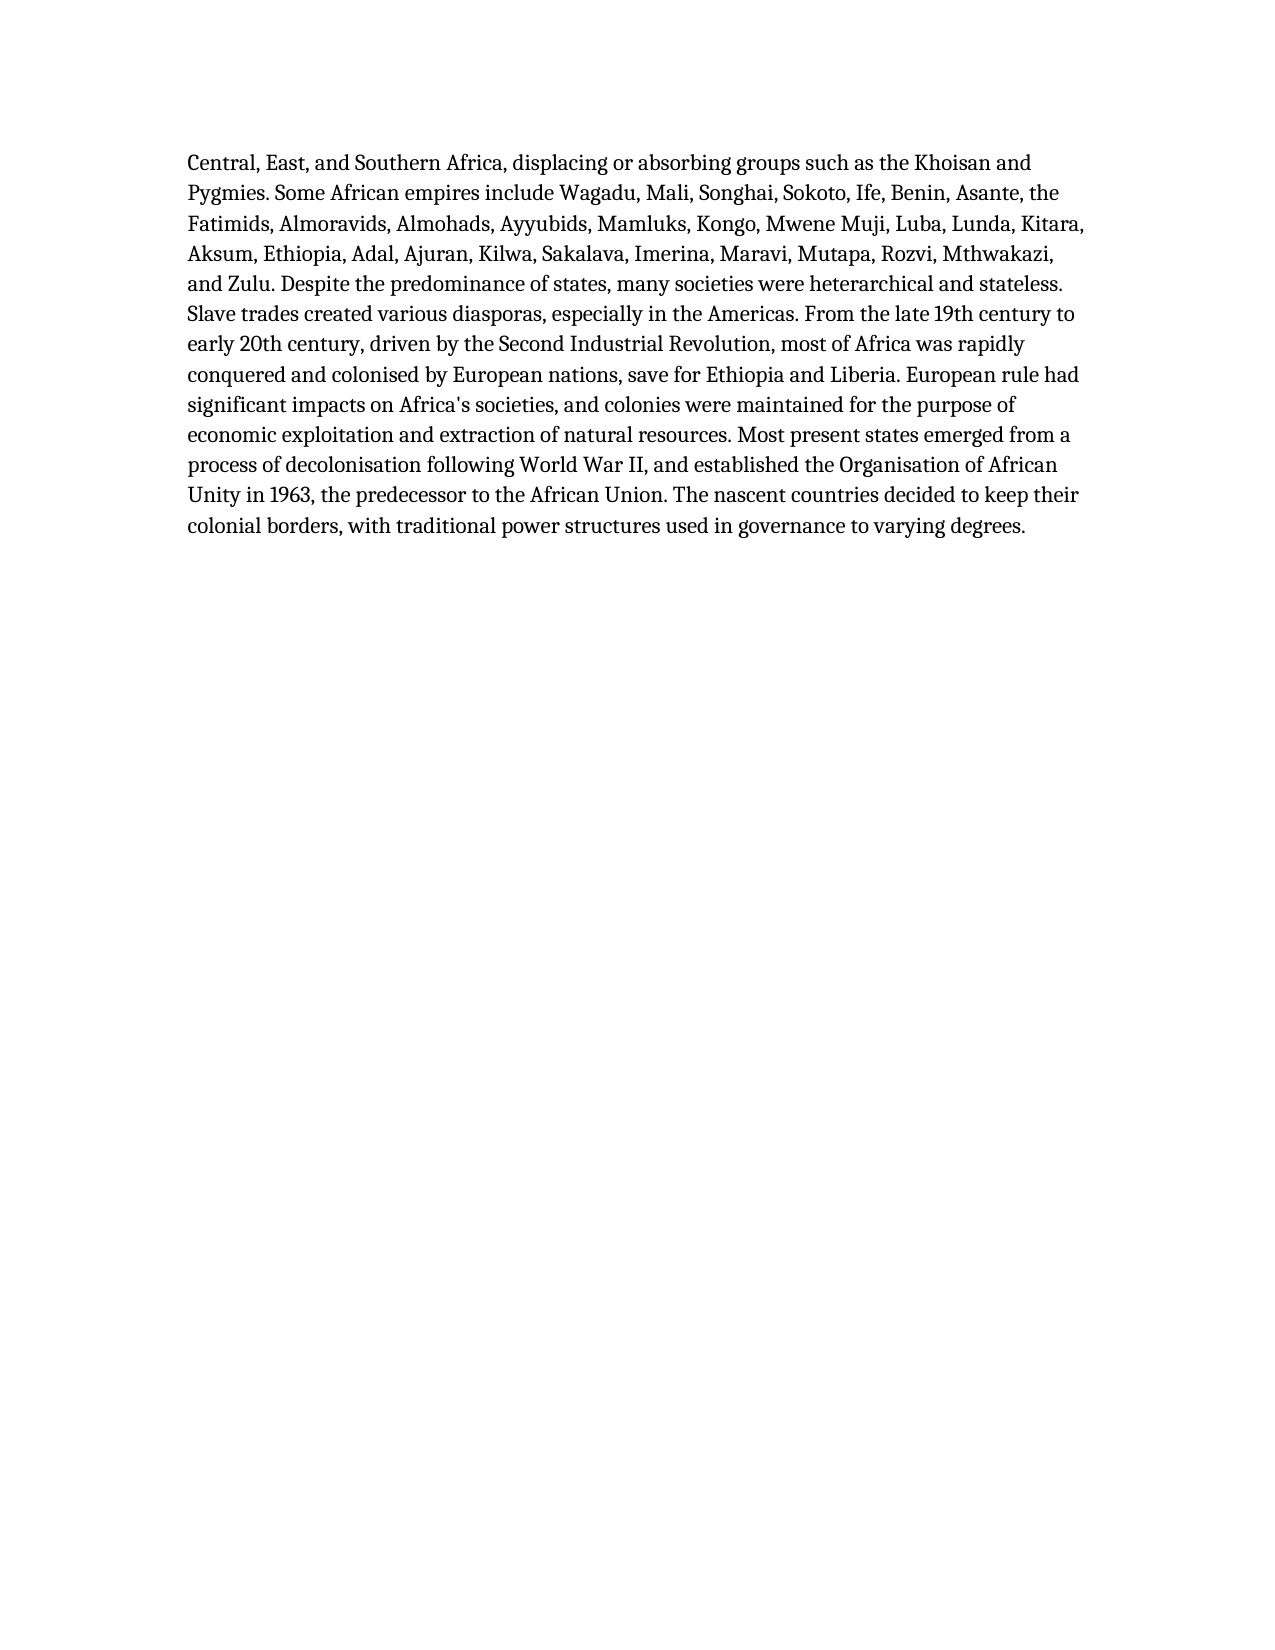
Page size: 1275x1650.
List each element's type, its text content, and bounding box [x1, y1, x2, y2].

text Central, East, and Southern Africa, displacing or absorbing groups such as the Khoisan and Pygmies. Some African empires include Wagadu, Mali, Songhai, Sokoto, Ife, Benin, Asante, the Fatimids, Almoravids, Almohads, Ayyubids, Mamluks, Kongo, Mwene Muji, Luba, Lunda, Kitara, Aksum, Ethiopia, Adal, Ajuran, Kilwa, Sakalava, Imerina, Maravi, Mutapa, Rozvi, Mthwakazi, and Zulu. Despite the predominance of states, many societies were heterarchical and stateless. Slave trades created various diasporas, especially in the Americas. From the late 19th century to early 20th century, driven by the Second Industrial Revolution, most of Africa was rapidly conquered and colonised by European nations, save for Ethiopia and Liberia. European rule had significant impacts on Africa's societies, and colonies were maintained for the purpose of economic exploitation and extraction of natural resources. Most present states emerged from a process of decolonisation following World War II, and established the Organisation of African Unity in 1963, the predecessor to the African Union. The nascent countries decided to keep their colonial borders, with traditional power structures used in governance to varying degrees. [187, 150, 1087, 539]
